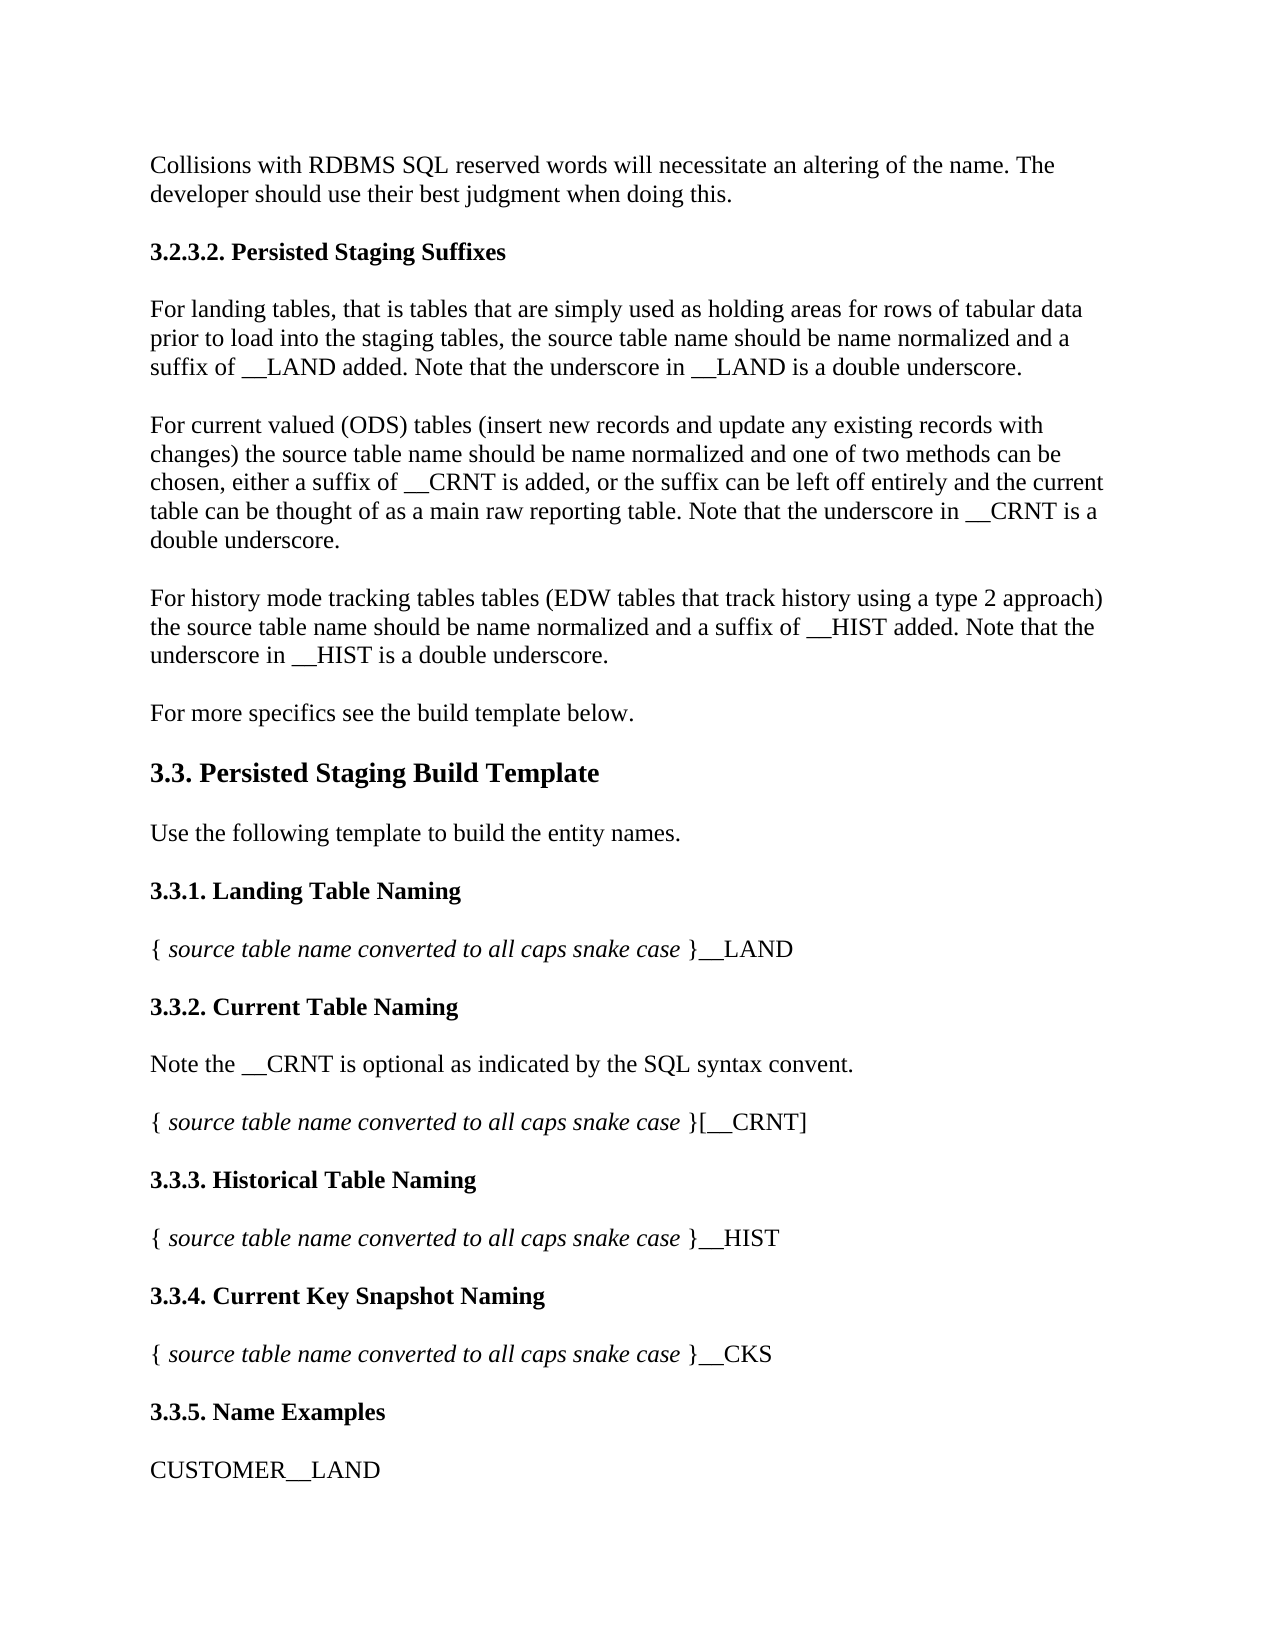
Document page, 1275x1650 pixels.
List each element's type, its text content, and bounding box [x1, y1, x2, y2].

subtitle 3.3. Persisted Staging Build Template [150, 756, 1125, 789]
text For landing tables, that is tables that are simply used as holding areas for rows of tabular data prior to load into the staging tables, the source table name should be name normalized and a suffix of __LAND added. Note that the underscore in __LAND is a double underscore. [150, 294, 1125, 381]
text Collisions with RDBMS SQL reserved words will necessitate an altering of the name. The developer should use their best judgment when doing this. [150, 150, 1125, 207]
text { source table name converted to all caps snake case }__CKS [150, 1339, 1125, 1368]
subtitle 3.3.4. Current Key Snapshot Naming [150, 1281, 1125, 1310]
subtitle 3.3.1. Landing Table Naming [150, 876, 1125, 904]
subtitle 3.3.3. Historical Table Naming [150, 1165, 1125, 1194]
subtitle 3.2.3.2. Persisted Staging Suffixes [150, 237, 1125, 265]
text { source table name converted to all caps snake case }[__CRNT] [150, 1107, 1125, 1136]
text For more specifics see the build template below. [150, 698, 1125, 727]
text { source table name converted to all caps snake case }__LAND [150, 934, 1125, 962]
subtitle 3.3.5. Name Examples [150, 1397, 1125, 1426]
text For history mode tracking tables tables (EDW tables that track history using a type 2 approach) the source table name should be name normalized and a suffix of __HIST added. Note that the underscore in __HIST is a double underscore. [150, 583, 1125, 669]
text Note the __CRNT is optional as indicated by the SQL syntax convent. [150, 1049, 1125, 1078]
subtitle 3.3.2. Current Table Naming [150, 992, 1125, 1020]
text For current valued (ODS) tables (insert new records and update any existing records with changes) the source table name should be name normalized and one of two methods can be chosen, either a suffix of __CRNT is added, or the suffix can be left off entirely and the current table can be thought of as a main raw reporting table. Note that the underscore in __CRNT is a double underscore. [150, 410, 1125, 554]
text CUSTOMER__LAND [150, 1455, 1125, 1484]
text { source table name converted to all caps snake case }__HIST [150, 1223, 1125, 1252]
text Use the following template to build the entity names. [150, 818, 1125, 847]
